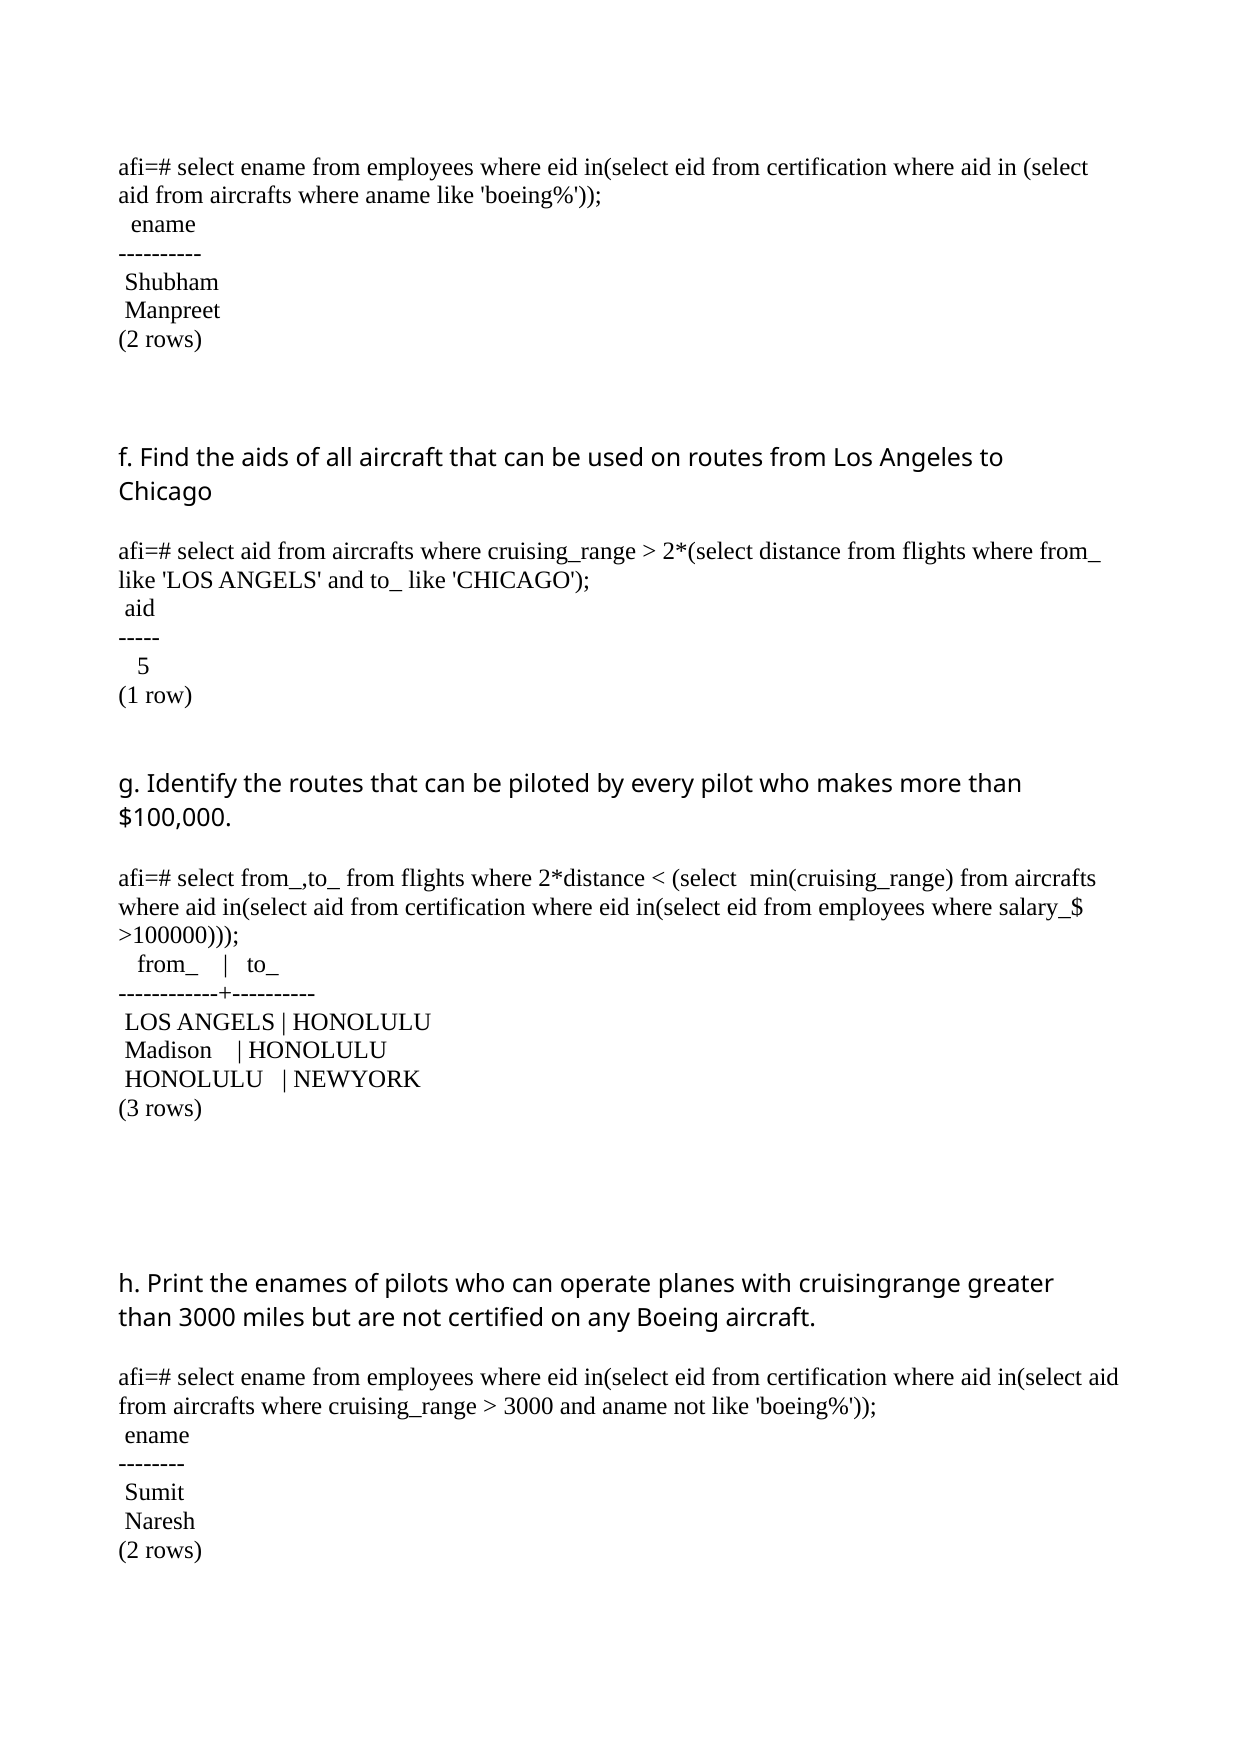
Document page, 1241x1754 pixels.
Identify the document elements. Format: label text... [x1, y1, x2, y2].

text Sumit [118, 1477, 1122, 1506]
text ename [118, 209, 1122, 238]
text f. Find the aids of all aircraft that can be used on routes from Los Angeles to [118, 439, 1122, 473]
text LOS ANGELS | HONOLULU [118, 1007, 1122, 1035]
text ename [118, 1420, 1122, 1448]
text afi=# select aid from aircrafts where cruising_range > 2*(select distance from flights where from_ like 'LOS ANGELS' and to_ like 'CHICAGO'); [118, 536, 1122, 593]
text from_ | to_ [118, 949, 1122, 978]
text ----- [118, 622, 1122, 651]
text $100,000. [118, 800, 1122, 834]
text afi=# select from_,to_ from flights where 2*distance < (select min(cruising_range) from aircrafts where aid in(select aid from certification where eid in(select eid from employees where salary_$ >100000))); [118, 863, 1122, 949]
text (3 rows) [118, 1093, 1122, 1122]
text Naresh [118, 1506, 1122, 1535]
text afi=# select ename from employees where eid in(select eid from certification where aid in (select aid from aircrafts where aname like 'boeing%')); [118, 152, 1122, 209]
text Madison | HONOLULU [118, 1035, 1122, 1064]
text Chicago [118, 473, 1122, 507]
text h. Print the enames of pilots who can operate planes with cruisingrange greater [118, 1265, 1122, 1299]
text g. Identify the routes that can be piloted by every pilot who makes more than [118, 766, 1122, 800]
text (2 rows) [118, 1535, 1122, 1563]
text (2 rows) [118, 324, 1122, 353]
text 5 [118, 651, 1122, 680]
text afi=# select ename from employees where eid in(select eid from certification where aid in(select aid from aircrafts where cruising_range > 3000 and aname not like 'boeing%')); [118, 1362, 1122, 1420]
text -------- [118, 1448, 1122, 1477]
text (1 row) [118, 680, 1122, 708]
text Manpreet [118, 295, 1122, 324]
text ------------+---------- [118, 978, 1122, 1007]
text HONOLULU | NEWYORK [118, 1064, 1122, 1093]
text Shubham [118, 267, 1122, 295]
text ---------- [118, 238, 1122, 267]
text aid [118, 593, 1122, 622]
text than 3000 miles but are not certified on any Boeing aircraft. [118, 1299, 1122, 1333]
